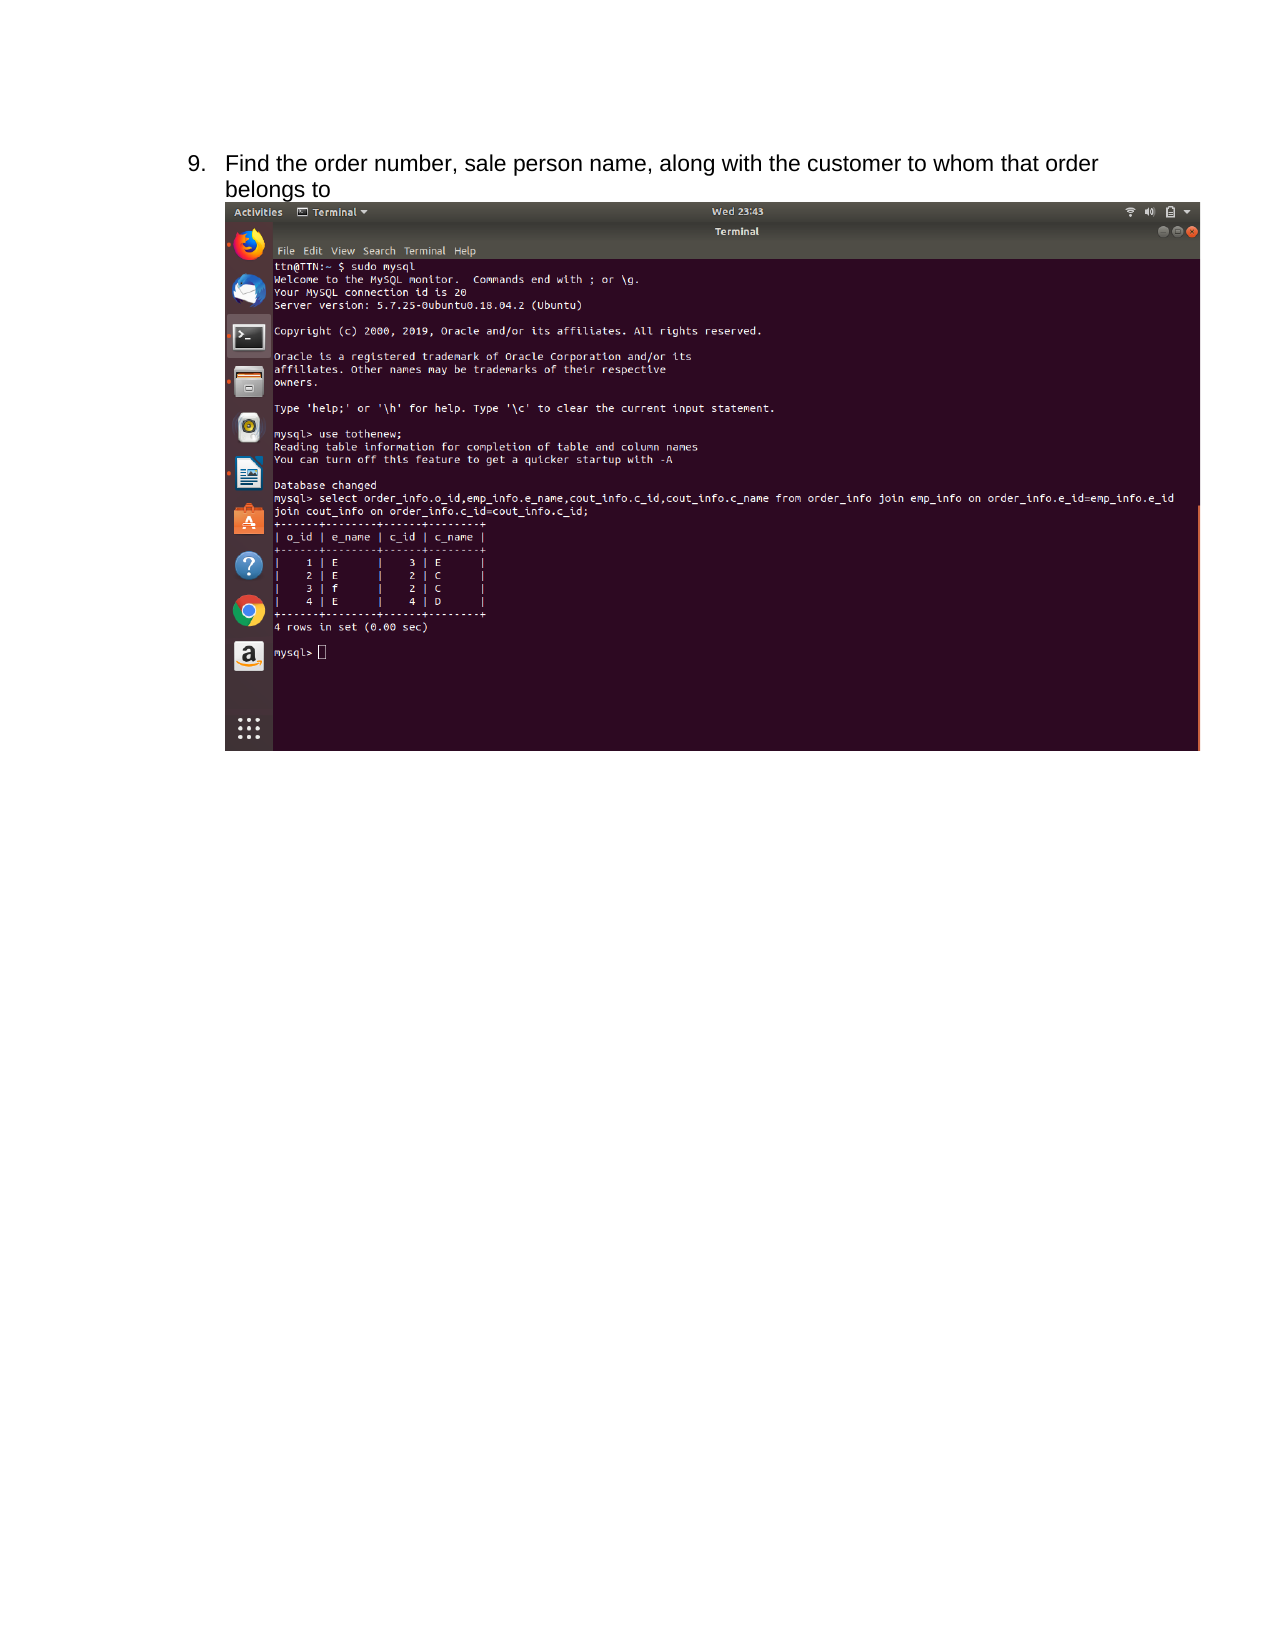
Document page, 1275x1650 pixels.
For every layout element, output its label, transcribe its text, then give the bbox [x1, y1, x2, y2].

list Find the order number, sale person name, along with the customer to whom that order belongs to [187, 150, 1125, 751]
picture [225, 202, 1200, 751]
